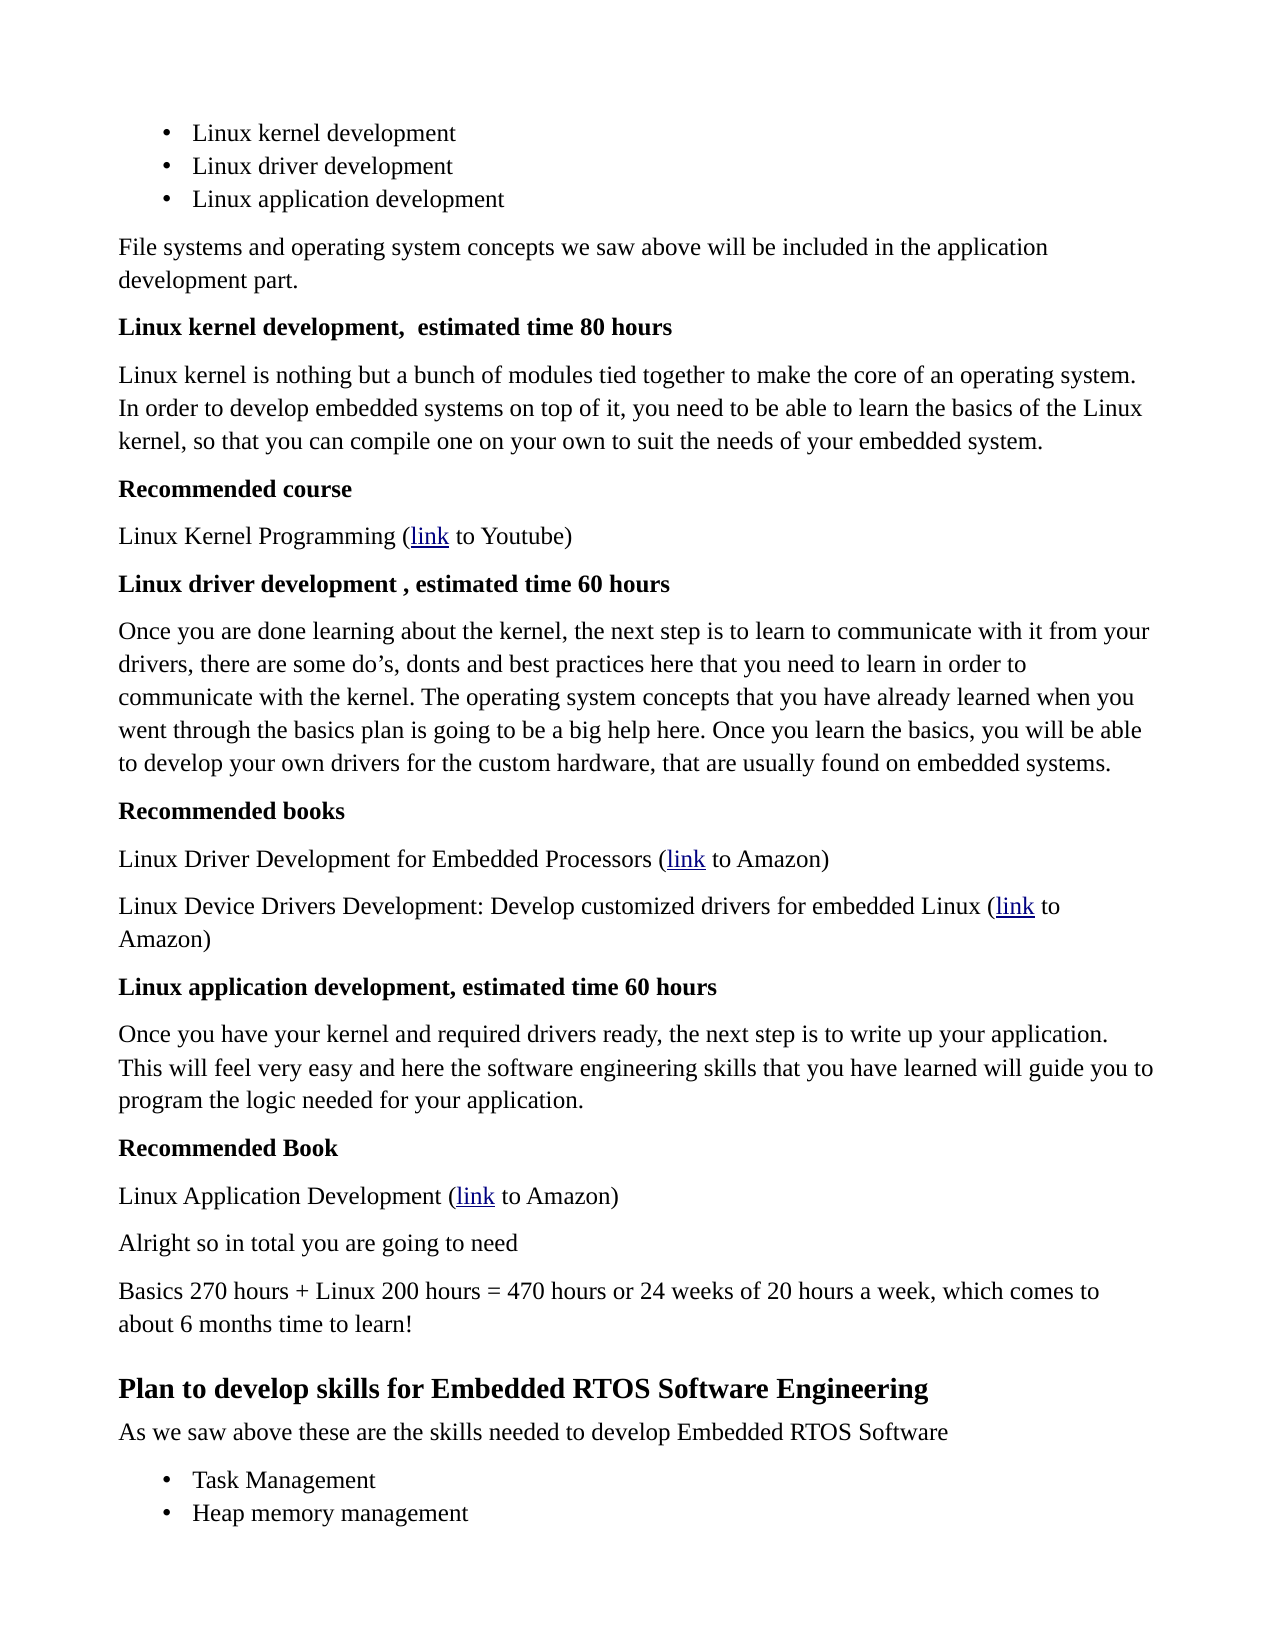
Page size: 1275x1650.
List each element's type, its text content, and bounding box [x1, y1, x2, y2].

text Linux Kernel Programming (link to Youtube) [118, 521, 1157, 550]
text As we saw above these are the skills needed to develop Embedded RTOS Software [118, 1417, 1157, 1446]
subtitle Plan to develop skills for Embedded RTOS Software Engineering [118, 1371, 1157, 1405]
text Linux kernel development, estimated time 80 hours [118, 312, 1157, 341]
text Recommended books [118, 796, 1157, 825]
text Basics 270 hours + Linux 200 hours = 470 hours or 24 weeks of 20 hours a week, which comes to about 6 months time to learn! [118, 1276, 1157, 1338]
text File systems and operating system concepts we saw above will be included in the application development part. [118, 232, 1157, 293]
text Linux kernel is nothing but a bunch of modules tied together to make the core of an operating system. In order to develop embedded systems on top of it, you need to be able to learn the basics of the Linux kernel, so that you can compile one on your own to suit the needs of your embedded system. [118, 360, 1157, 455]
text Alright so in total you are going to need [118, 1228, 1157, 1257]
list Linux application development [162, 184, 1157, 213]
text Recommended course [118, 474, 1157, 502]
text Recommended Book [118, 1133, 1157, 1162]
text Linux application development, estimated time 60 hours [118, 972, 1157, 1001]
text Linux Device Drivers Development: Develop customized drivers for embedded Linux (link to Amazon) [118, 891, 1157, 953]
list Heap memory management [162, 1498, 1157, 1527]
list Task Management [162, 1465, 1157, 1494]
text Once you have your kernel and required drivers ready, the next step is to write up your application. This will feel very easy and here the software engineering skills that you have learned will guide you to program the logic needed for your application. [118, 1019, 1157, 1114]
text Once you are done learning about the kernel, the next step is to learn to communicate with it from your drivers, there are some do’s, donts and best practices here that you need to learn in order to communicate with the kernel. The operating system concepts that you have already learned when you went through the basics plan is going to be a big help here. Once you learn the basics, you will be able to develop your own drivers for the custom hardware, that are usually found on embedded systems. [118, 616, 1157, 777]
text Linux Application Development (link to Amazon) [118, 1181, 1157, 1209]
list Linux driver development [162, 151, 1157, 180]
text Linux driver development , estimated time 60 hours [118, 569, 1157, 598]
list Linux kernel development [162, 118, 1157, 147]
text Linux Driver Development for Embedded Processors (link to Amazon) [118, 844, 1157, 872]
